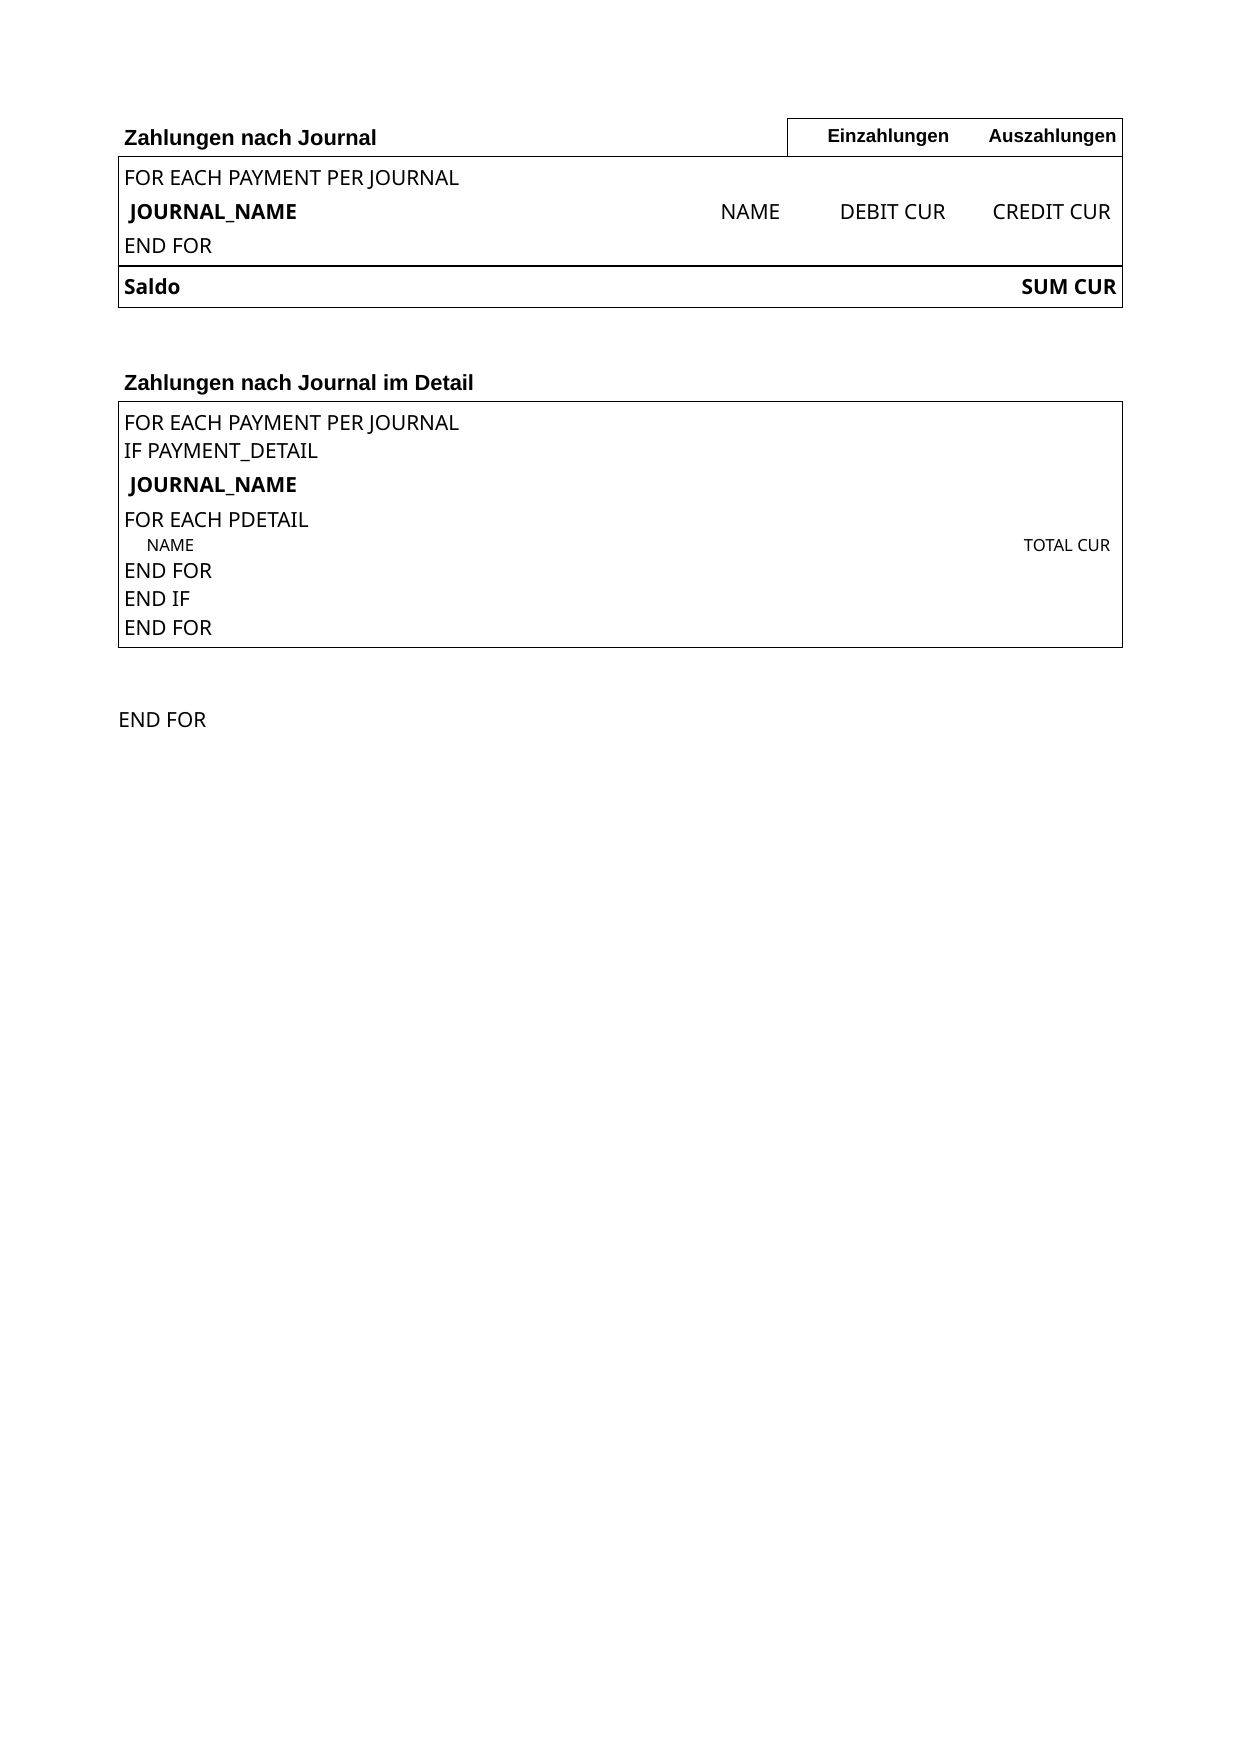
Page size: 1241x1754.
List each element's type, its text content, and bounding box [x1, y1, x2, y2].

table_header Zahlungen nach Journal [118, 118, 453, 156]
table_header TOTAL CUR [786, 533, 1116, 556]
table_cell SUM CUR [620, 267, 1122, 306]
table_header Auszahlungen [955, 119, 1122, 156]
text END FOR [118, 705, 1122, 733]
table_header CREDIT CUR [951, 191, 1116, 231]
table_header NAME [146, 533, 786, 556]
table_header NAME [455, 191, 786, 231]
table_header DEBIT CUR [786, 191, 951, 231]
table_cell FOR EACH PAYMENT PER JOURNAL IF PAYMENT_DETAIL FOR EACH PDETAIL END FOR END IF END FOR [119, 402, 1122, 647]
table_cell Saldo [119, 267, 620, 306]
table_header [453, 118, 787, 156]
table_header JOURNAL_NAME [124, 465, 1116, 505]
table_header Einzahlungen [788, 119, 955, 156]
table_header Zahlungen nach Journal im Detail [118, 364, 1122, 401]
table_header JOURNAL_NAME [124, 191, 455, 231]
table_cell FOR EACH PAYMENT PER JOURNAL END FOR [119, 157, 1122, 265]
